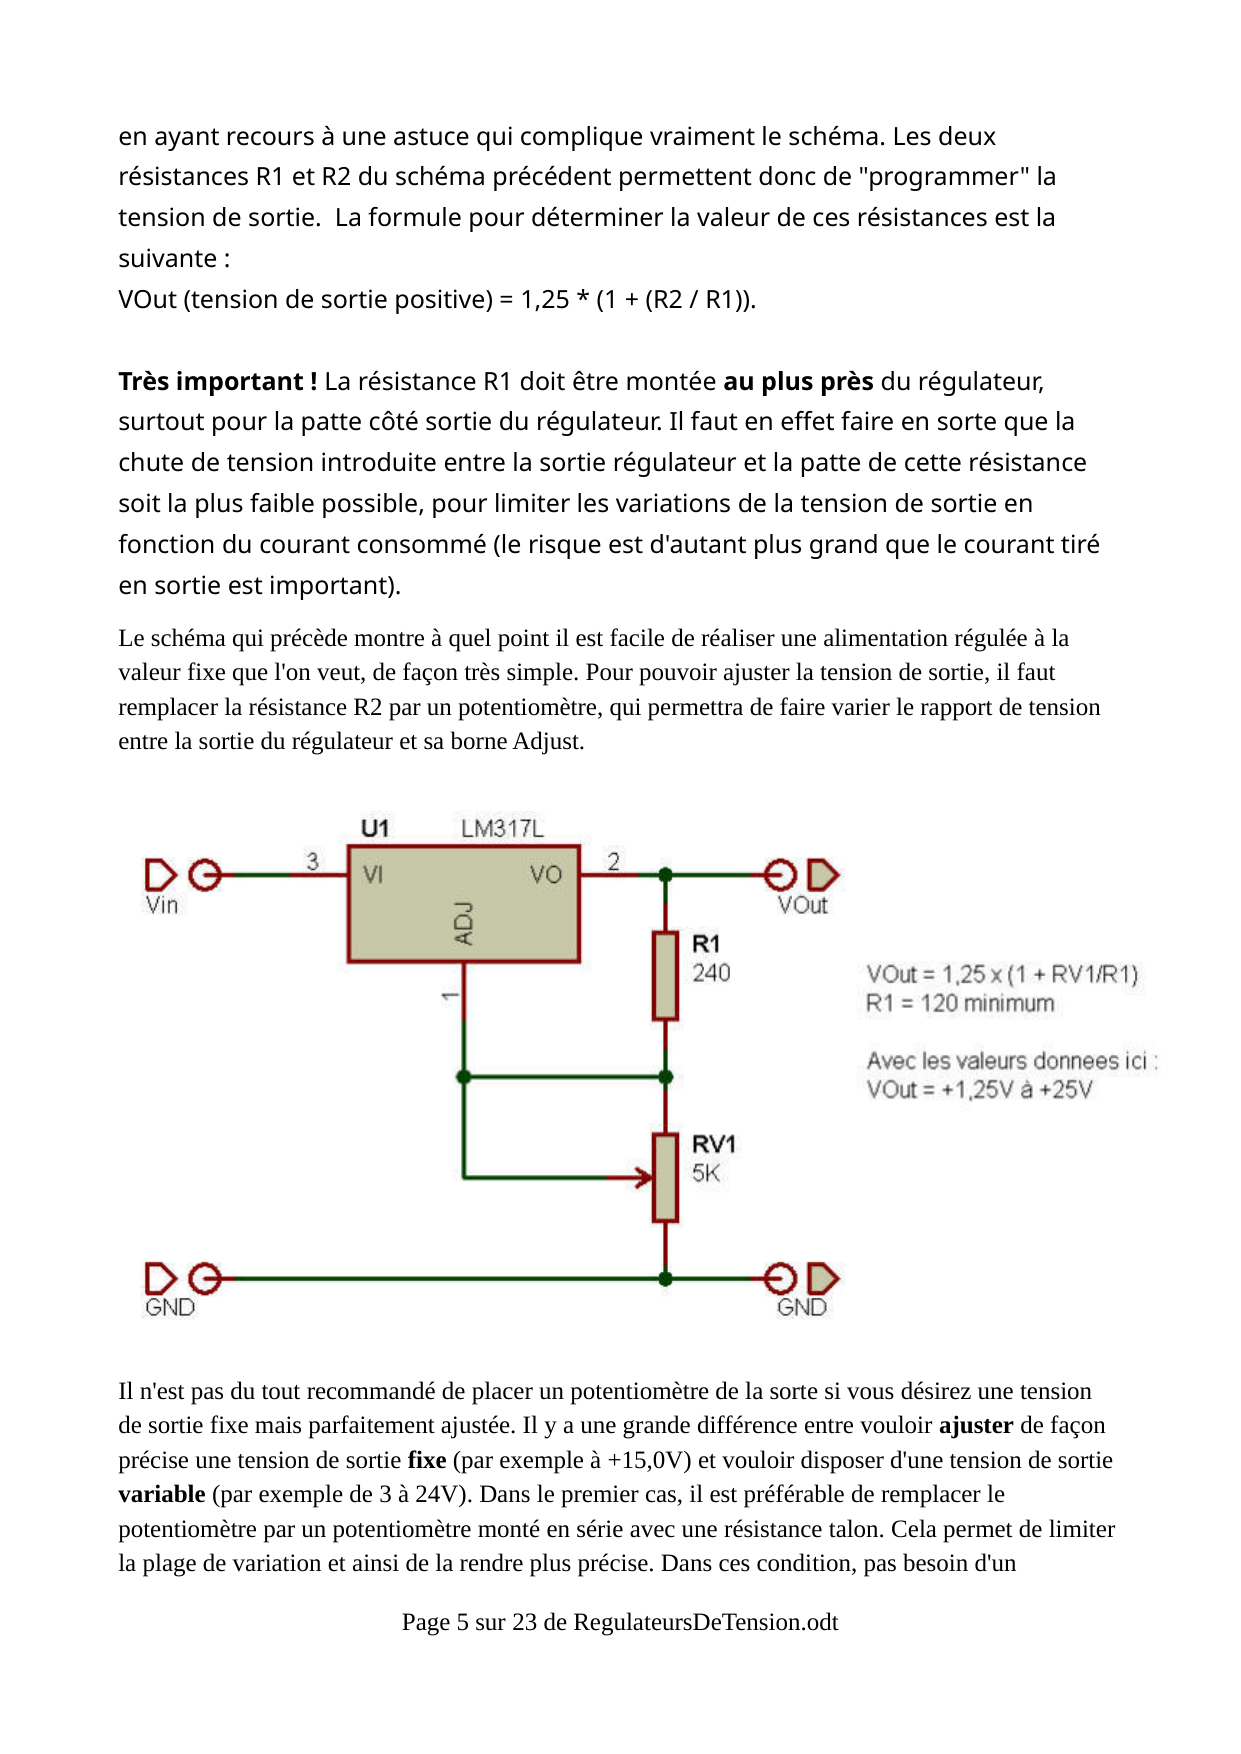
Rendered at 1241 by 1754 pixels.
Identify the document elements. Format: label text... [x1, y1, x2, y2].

text Il n'est pas du tout recommandé de placer un potentiomètre de la sorte si vous désirez une tension de sortie fixe mais parfaitement ajustée. Il y a une grande différence entre vouloir ajuster de façon précise une tension de sortie fixe (par exemple à +15,0V) et vouloir disposer d'une tension de sortie variable (par exemple de 3 à 24V). Dans le premier cas, il est préférable de remplacer le potentiomètre par un potentiomètre monté en série avec une résistance talon. Cela permet de limiter la plage de variation et ainsi de la rendre plus précise. Dans ces condition, pas besoin d'un [118, 1336, 1122, 1577]
text en ayant recours à une astuce qui complique vraiment le schéma. Les deux résistances R1 et R2 du schéma précédent permettent donc de "programmer" la tension de sortie. La formule pour déterminer la valeur de ces résistances est la suivante : VOut (tension de sortie positive) = 1,25 * (1 + (R2 / R1)). Très important ! La résistance R1 doit être montée au plus près du régulateur, surtout pour la patte côté sortie du régulateur. Il faut en effet faire en sorte que la chute de tension introduite entre la sortie régulateur et la patte de cette résistance soit la plus faible possible, pour limiter les variations de la tension de sortie en fonction du courant consommé (le risque est d'autant plus grand que le courant tiré en sortie est important). [118, 118, 1122, 601]
picture [118, 788, 1212, 1336]
text Le schéma qui précède montre à quel point il est facile de réaliser une alimentation régulée à la valeur fixe que l'on veut, de façon très simple. Pour pouvoir ajuster la tension de sortie, il faut remplacer la résistance R2 par un potentiomètre, qui permettra de faire varier le rapport de tension entre la sortie du régulateur et sa borne Adjust. [118, 623, 1122, 755]
